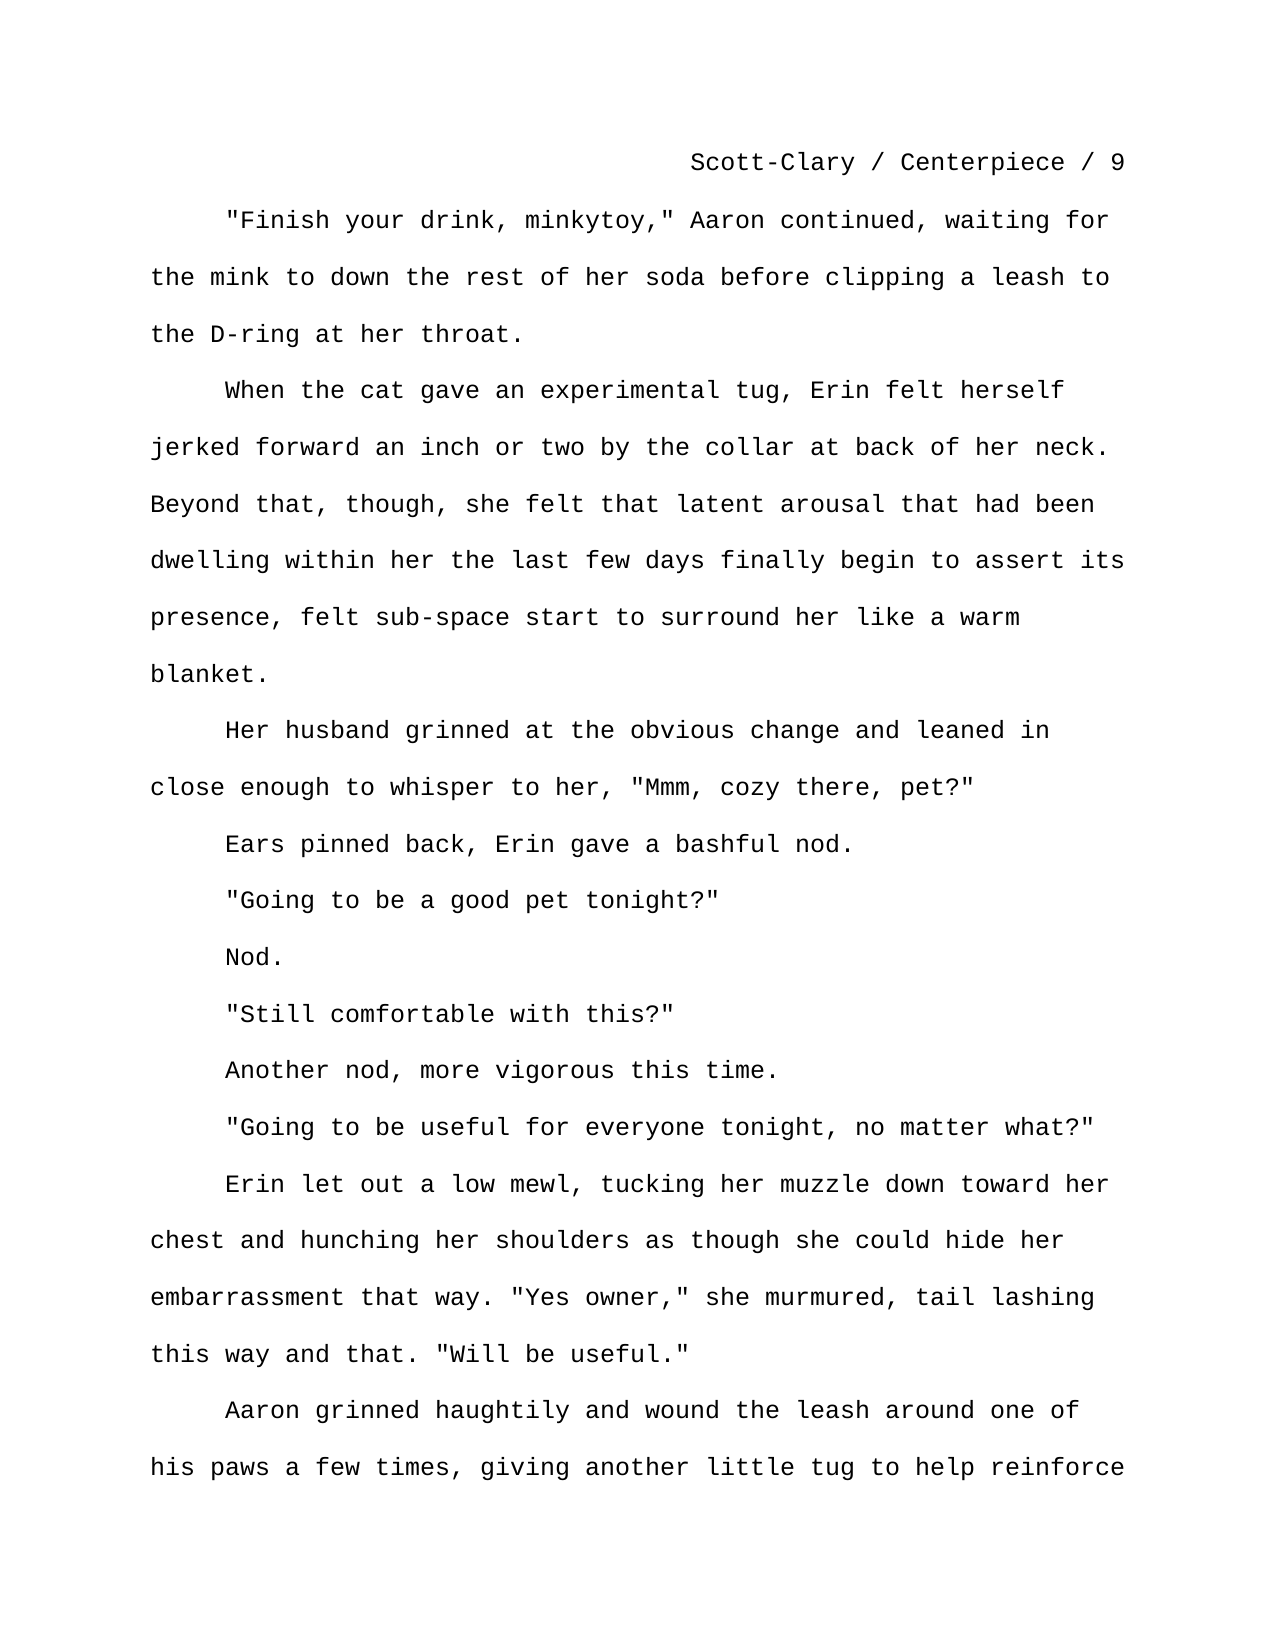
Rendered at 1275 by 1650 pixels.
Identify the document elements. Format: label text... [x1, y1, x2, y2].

text Ears pinned back, Erin gave a bashful nod. [150, 831, 1125, 859]
text "Going to be useful for everyone tonight, no matter what?" [150, 1114, 1125, 1143]
text "Going to be a good pet tonight?" [150, 888, 1125, 916]
text When the cat gave an experimental tug, Erin felt herself jerked forward an inch or two by the collar at back of her neck. Beyond that, though, she felt that latent arousal that had been dwelling within her the last few days finally begin to assert its presence, felt sub-space start to surround her like a warm blanket. [150, 378, 1125, 689]
text "Finish your drink, minkytoy," Aaron continued, waiting for the mink to down the rest of her soda before clipping a leash to the D-ring at her throat. [150, 208, 1125, 349]
text "Still comfortable with this?" [150, 1001, 1125, 1029]
text Nod. [150, 944, 1125, 973]
text Aaron grinned haughtily and wound the leash around one of his paws a few times, giving another little tug to help reinforce [150, 1398, 1125, 1483]
text Erin let out a low mewl, tucking her muzzle down toward her chest and hunching her shoulders as though she could hide her embarrassment that way. "Yes owner," she murmured, tail lashing this way and that. "Will be useful." [150, 1171, 1125, 1369]
text Another nod, more vigorous this time. [150, 1058, 1125, 1086]
text Her husband grinned at the obvious change and leaned in close enough to whisper to her, "Mmm, cozy there, pet?" [150, 718, 1125, 803]
